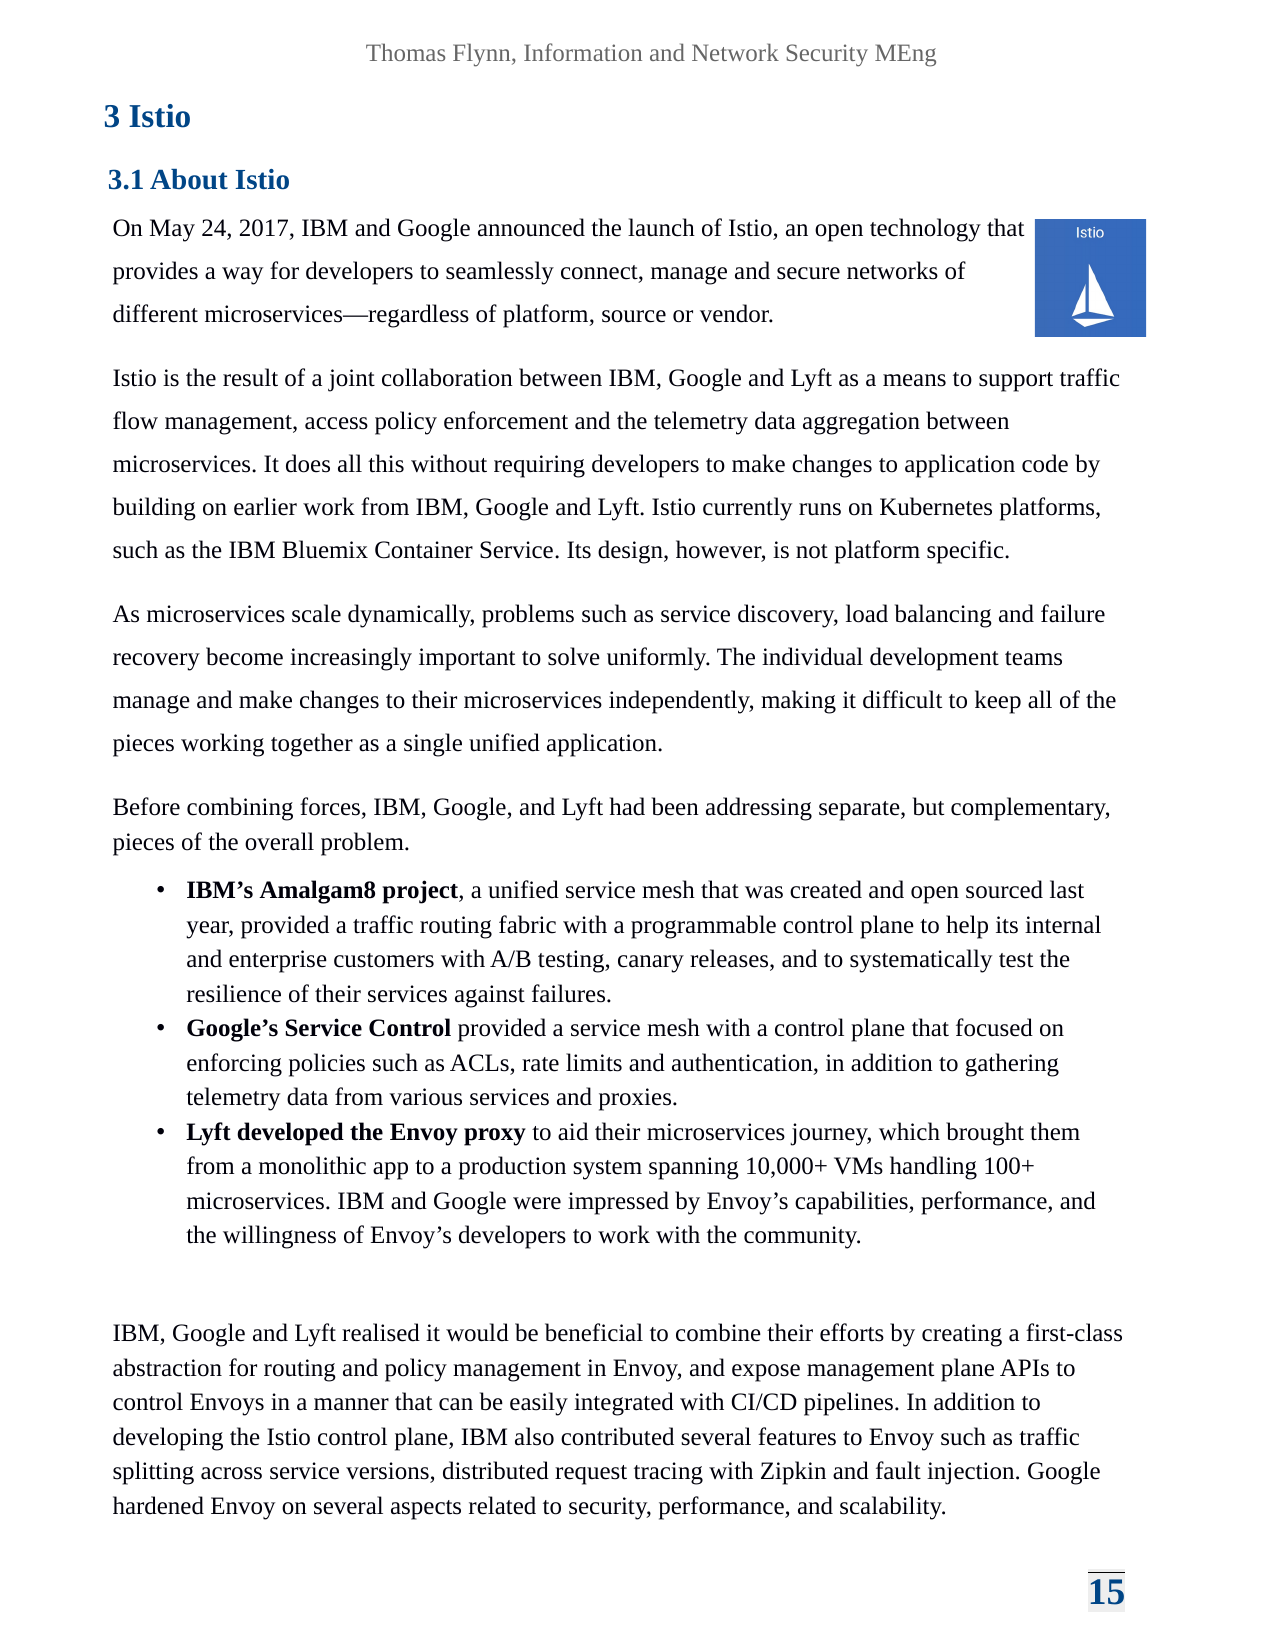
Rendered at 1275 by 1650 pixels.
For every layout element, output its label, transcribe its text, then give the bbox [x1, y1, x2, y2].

text As microservices scale dynamically, problems such as service discovery, load balancing and failure recovery become increasingly important to solve uniformly. The individual development teams manage and make changes to their microservices independently, making it difficult to keep all of the pieces working together as a single unified application. [112, 599, 1125, 757]
text IBM, Google and Lyft realised it would be beneficial to combine their efforts by creating a first-class abstraction for routing and policy management in Envoy, and expose management plane APIs to control Envoys in a manner that can be easily integrated with CI/CD pipelines. In addition to developing the Istio control plane, IBM also contributed several features to Envoy such as traffic splitting across service versions, distributed request tracing with Zipkin and fault injection. Google hardened Envoy on several aspects related to security, performance, and scalability. [112, 1318, 1125, 1520]
picture [1034, 219, 1147, 337]
list Lyft developed the Envoy proxy to aid their microservices journey, which brought them from a monolithic app to a production system spanning 10,000+ VMs handling 100+ microservices. IBM and Google were impressed by Envoy’s capabilities, performance, and the willingness of Envoy’s developers to work with the community. [156, 1117, 1125, 1249]
list Google’s Service Control provided a service mesh with a control plane that focused on enforcing policies such as ACLs, rate limits and authentication, in addition to gathering telemetry data from various services and proxies. [156, 1013, 1125, 1111]
list IBM’s Amalgam8 project, a unified service mesh that was created and open sourced last year, provided a traffic routing fabric with a programmable control plane to help its internal and enterprise customers with A/B testing, canary releases, and to systematically test the resilience of their services against failures. [156, 876, 1125, 1008]
subtitle 3 Istio [103, 96, 1125, 134]
subtitle 3.1 About Istio [80, 162, 1125, 196]
text On May 24, 2017, IBM and Google announced the launch of Istio, an open technology that provides a way for developers to seamlessly connect, manage and secure networks of different microservices—regardless of platform, source or vendor. [112, 213, 1125, 328]
text Istio is the result of a joint collaboration between IBM, Google and Lyft as a means to support traffic flow management, access policy enforcement and the telemetry data aggregation between microservices. It does all this without requiring developers to make changes to application code by building on earlier work from IBM, Google and Lyft. Istio currently runs on Kubernetes platforms, such as the IBM Bluemix Container Service. Its design, however, is not platform specific. [112, 363, 1125, 564]
text Before combining forces, IBM, Google, and Lyft had been addressing separate, but complementary, pieces of the overall problem. [112, 792, 1125, 855]
